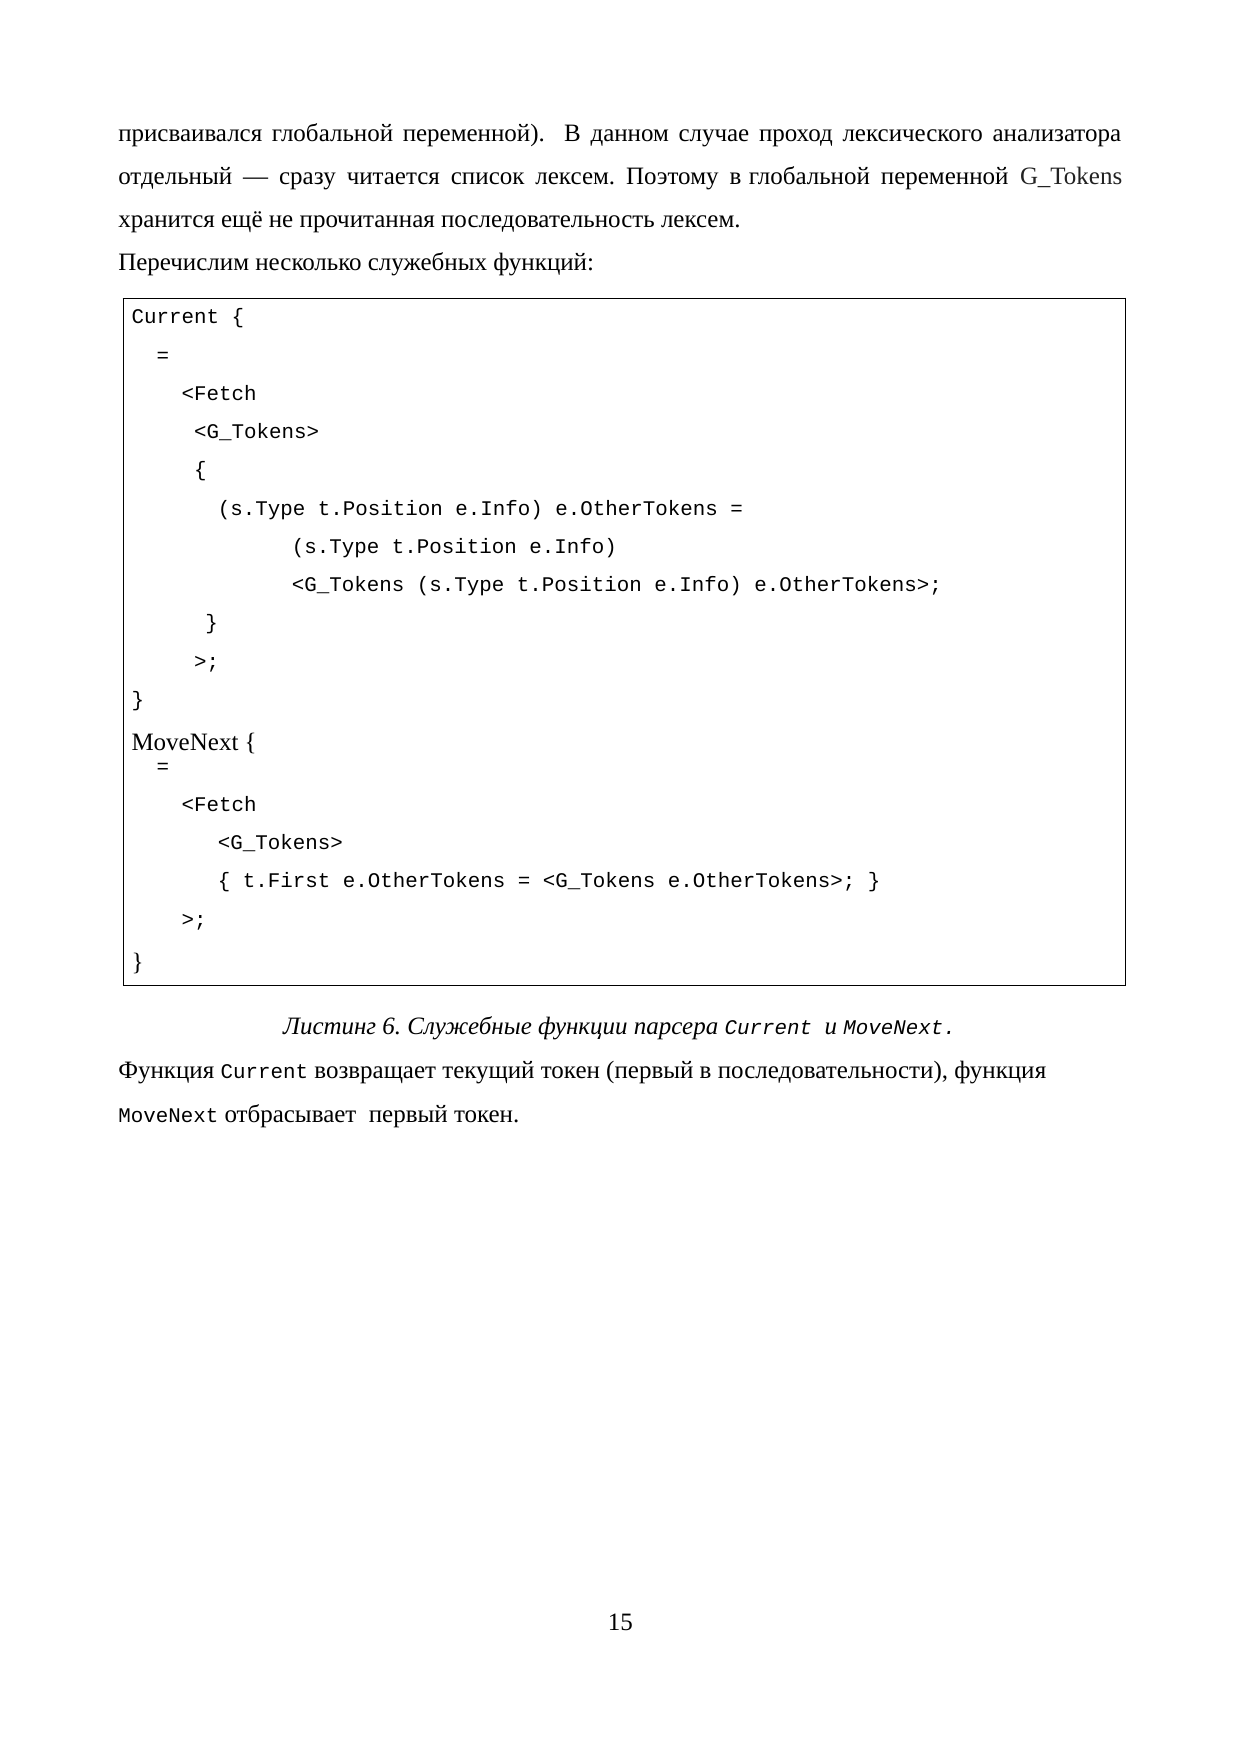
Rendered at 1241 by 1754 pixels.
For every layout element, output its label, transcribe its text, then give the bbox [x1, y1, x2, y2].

text <Fetch [131, 794, 1117, 818]
text присваивался глобальной переменной). В данном случае проход лексического анализатора отдельный — сразу читается список лексем. Поэтому в глобальной переменной G_Tokens хранится ещё не прочитанная последовательность лексем. [118, 118, 1122, 233]
text <Fetch [131, 383, 1117, 407]
text >; [131, 651, 1117, 674]
text = [131, 756, 1117, 779]
text (s.Type t.Position e.Info) e.OtherTokens = [131, 498, 1117, 521]
text { t.First e.OtherTokens = <G_Tokens e.OtherTokens>; } [131, 871, 1117, 894]
text >; [131, 909, 1117, 932]
text Current { [131, 307, 1117, 330]
text } [131, 612, 1117, 636]
text Листинг 6. Служебные функции парсера Current и MoveNext. [118, 291, 1122, 1041]
text } [131, 947, 1117, 976]
text <G_Tokens> [131, 832, 1117, 856]
text <G_Tokens> [131, 421, 1117, 445]
text (s.Type t.Position e.Info) [131, 536, 1117, 559]
text } [131, 689, 1117, 712]
text MoveNext { [131, 727, 1117, 756]
text <G_Tokens (s.Type t.Position e.Info) e.OtherTokens>; [131, 574, 1117, 598]
text = [131, 345, 1117, 368]
text Перечислим несколько служебных функций: [118, 247, 1122, 276]
text [124, 299, 1125, 985]
text { [131, 459, 1117, 483]
text Функция Current возвращает текущий токен (первый в последовательности), функция MoveNext отбрасывает первый токен. [118, 1055, 1122, 1129]
